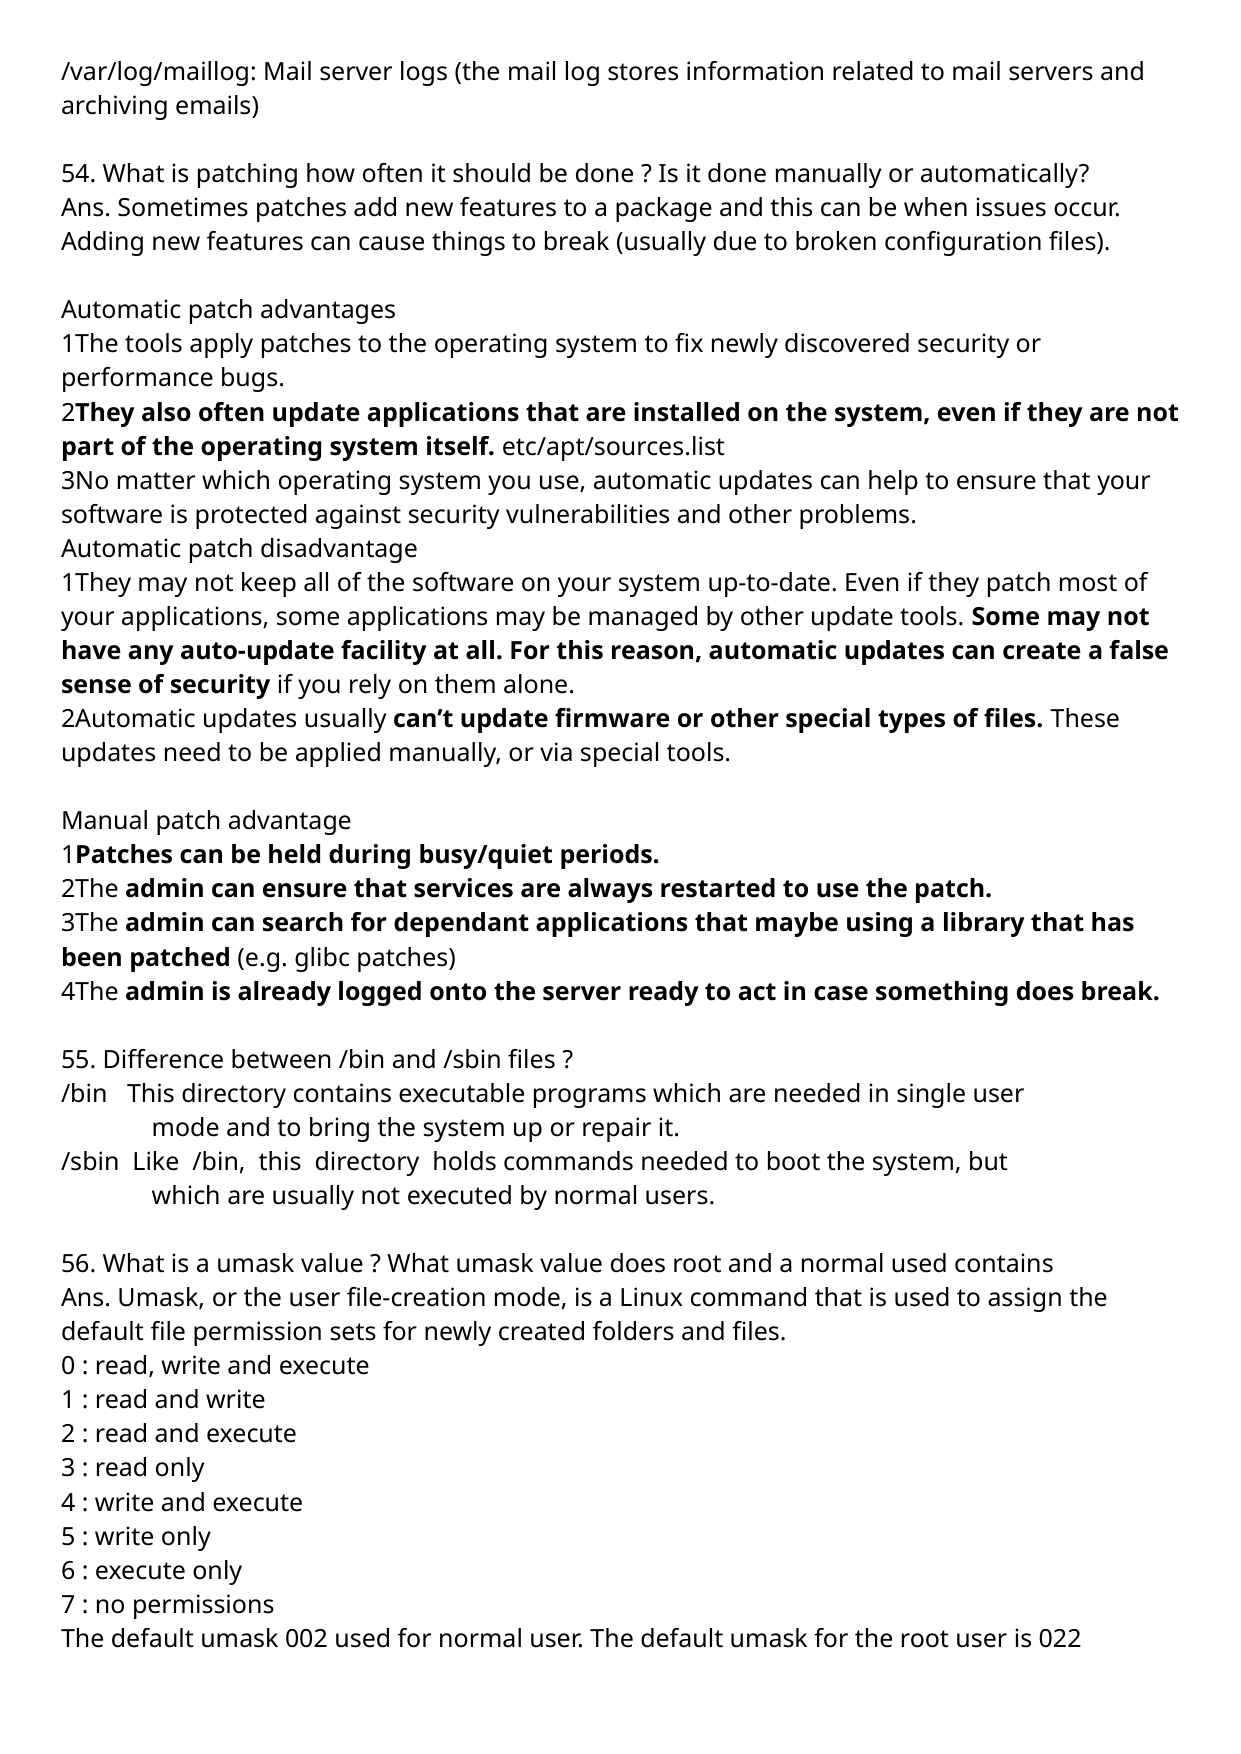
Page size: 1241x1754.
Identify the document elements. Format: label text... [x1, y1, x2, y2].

text 6 : execute only [61, 1552, 1185, 1586]
text The default umask 002 used for normal user. The default umask for the root user is 022 [61, 1620, 1185, 1654]
text 3The admin can search for dependant applications that maybe using a library that has been patched (e.g. glibc patches) [61, 905, 1185, 973]
text mode and to bring the system up or repair it. [61, 1109, 1185, 1143]
text 2They also often update applications that are installed on the system, even if they are not part of the operating system itself. etc/apt/sources.list [61, 394, 1185, 462]
text Automatic patch disadvantage [61, 530, 1185, 564]
text 1Patches can be held during busy/quiet periods. [61, 837, 1185, 871]
text 4The admin is already logged onto the server ready to act in case something does break. [61, 973, 1185, 1007]
text 3 : read only [61, 1450, 1185, 1484]
text /sbin Like /bin, this directory holds commands needed to boot the system, but [61, 1143, 1185, 1178]
text Manual patch advantage [61, 803, 1185, 837]
text 2 : read and execute [61, 1416, 1185, 1450]
text /var/log/maillog: Mail server logs (the mail log stores information related to mail servers and archiving emails) [61, 53, 1185, 122]
text 2Automatic updates usually can’t update firmware or other special types of files. These updates need to be applied manually, or via special tools. [61, 701, 1185, 769]
text which are usually not executed by normal users. [61, 1178, 1185, 1212]
text Ans. Umask, or the user file-creation mode, is a Linux command that is used to assign the default file permission sets for newly created folders and files. [61, 1280, 1185, 1348]
text 55. Difference between /bin and /sbin files ? [61, 1041, 1185, 1075]
text 1They may not keep all of the software on your system up-to-date. Even if they patch most of your applications, some applications may be managed by other update tools. Some may not have any auto-update facility at all. For this reason, automatic updates can create a false sense of security if you rely on them alone. [61, 564, 1185, 701]
text 1The tools apply patches to the operating system to fix newly discovered security or performance bugs. [61, 326, 1185, 394]
text 56. What is a umask value ? What umask value does root and a normal used contains [61, 1246, 1185, 1280]
text Automatic patch advantages [61, 292, 1185, 326]
text 1 : read and write [61, 1382, 1185, 1416]
text Ans. Sometimes patches add new features to a package and this can be when issues occur. Adding new features can cause things to break (usually due to broken configuration files). [61, 190, 1185, 258]
text 4 : write and execute [61, 1484, 1185, 1518]
text 7 : no permissions [61, 1586, 1185, 1620]
text 2The admin can ensure that services are always restarted to use the patch. [61, 871, 1185, 905]
text 5 : write only [61, 1518, 1185, 1552]
text 54. What is patching how often it should be done ? Is it done manually or automatically? [61, 156, 1185, 190]
text 3No matter which operating system you use, automatic updates can help to ensure that your software is protected against security vulnerabilities and other problems. [61, 462, 1185, 530]
text /bin This directory contains executable programs which are needed in single user [61, 1075, 1185, 1109]
text 0 : read, write and execute [61, 1348, 1185, 1382]
